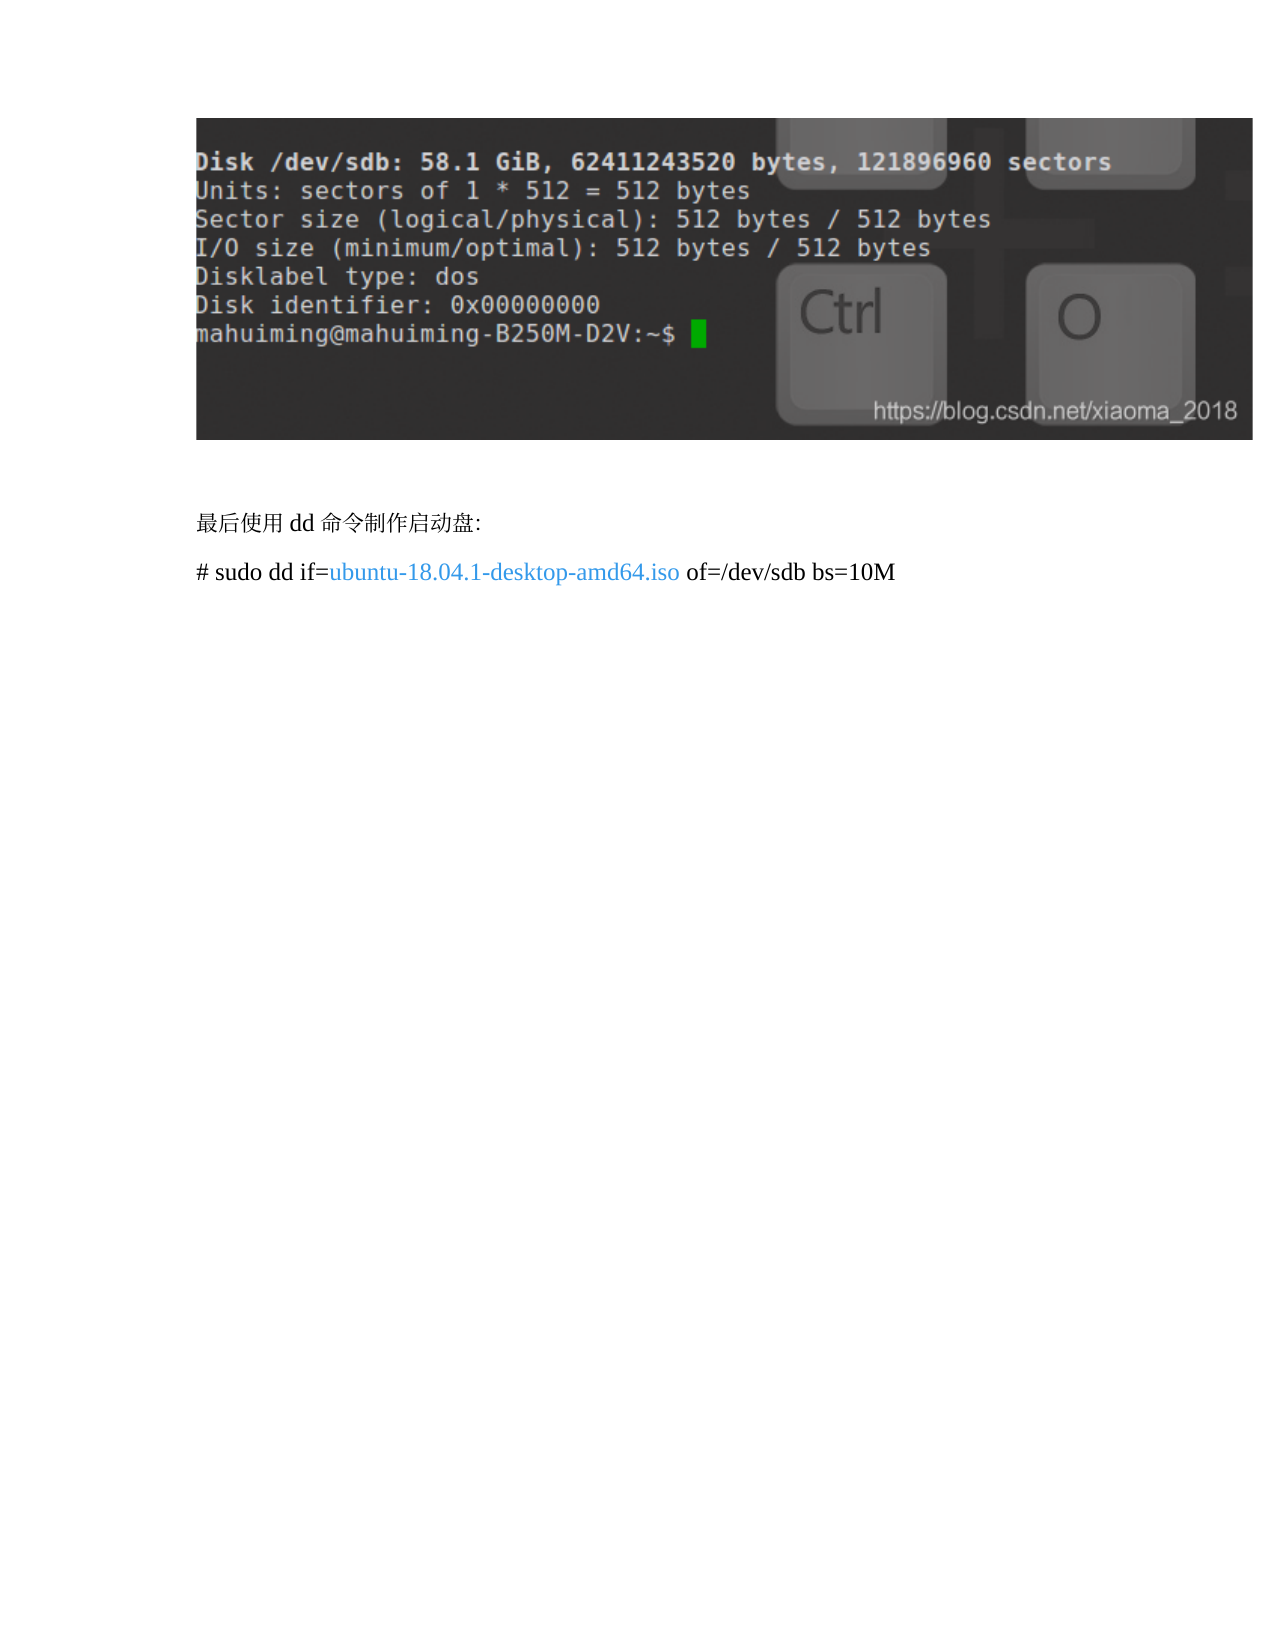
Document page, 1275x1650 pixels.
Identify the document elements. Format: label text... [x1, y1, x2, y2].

text # sudo dd if=ubuntu-18.04.1-desktop-amd64.iso of=/dev/sdb bs=10M [118, 557, 1157, 586]
text 最后使用 dd 命令制作启动盘： [118, 506, 1157, 538]
picture [196, 118, 1253, 440]
